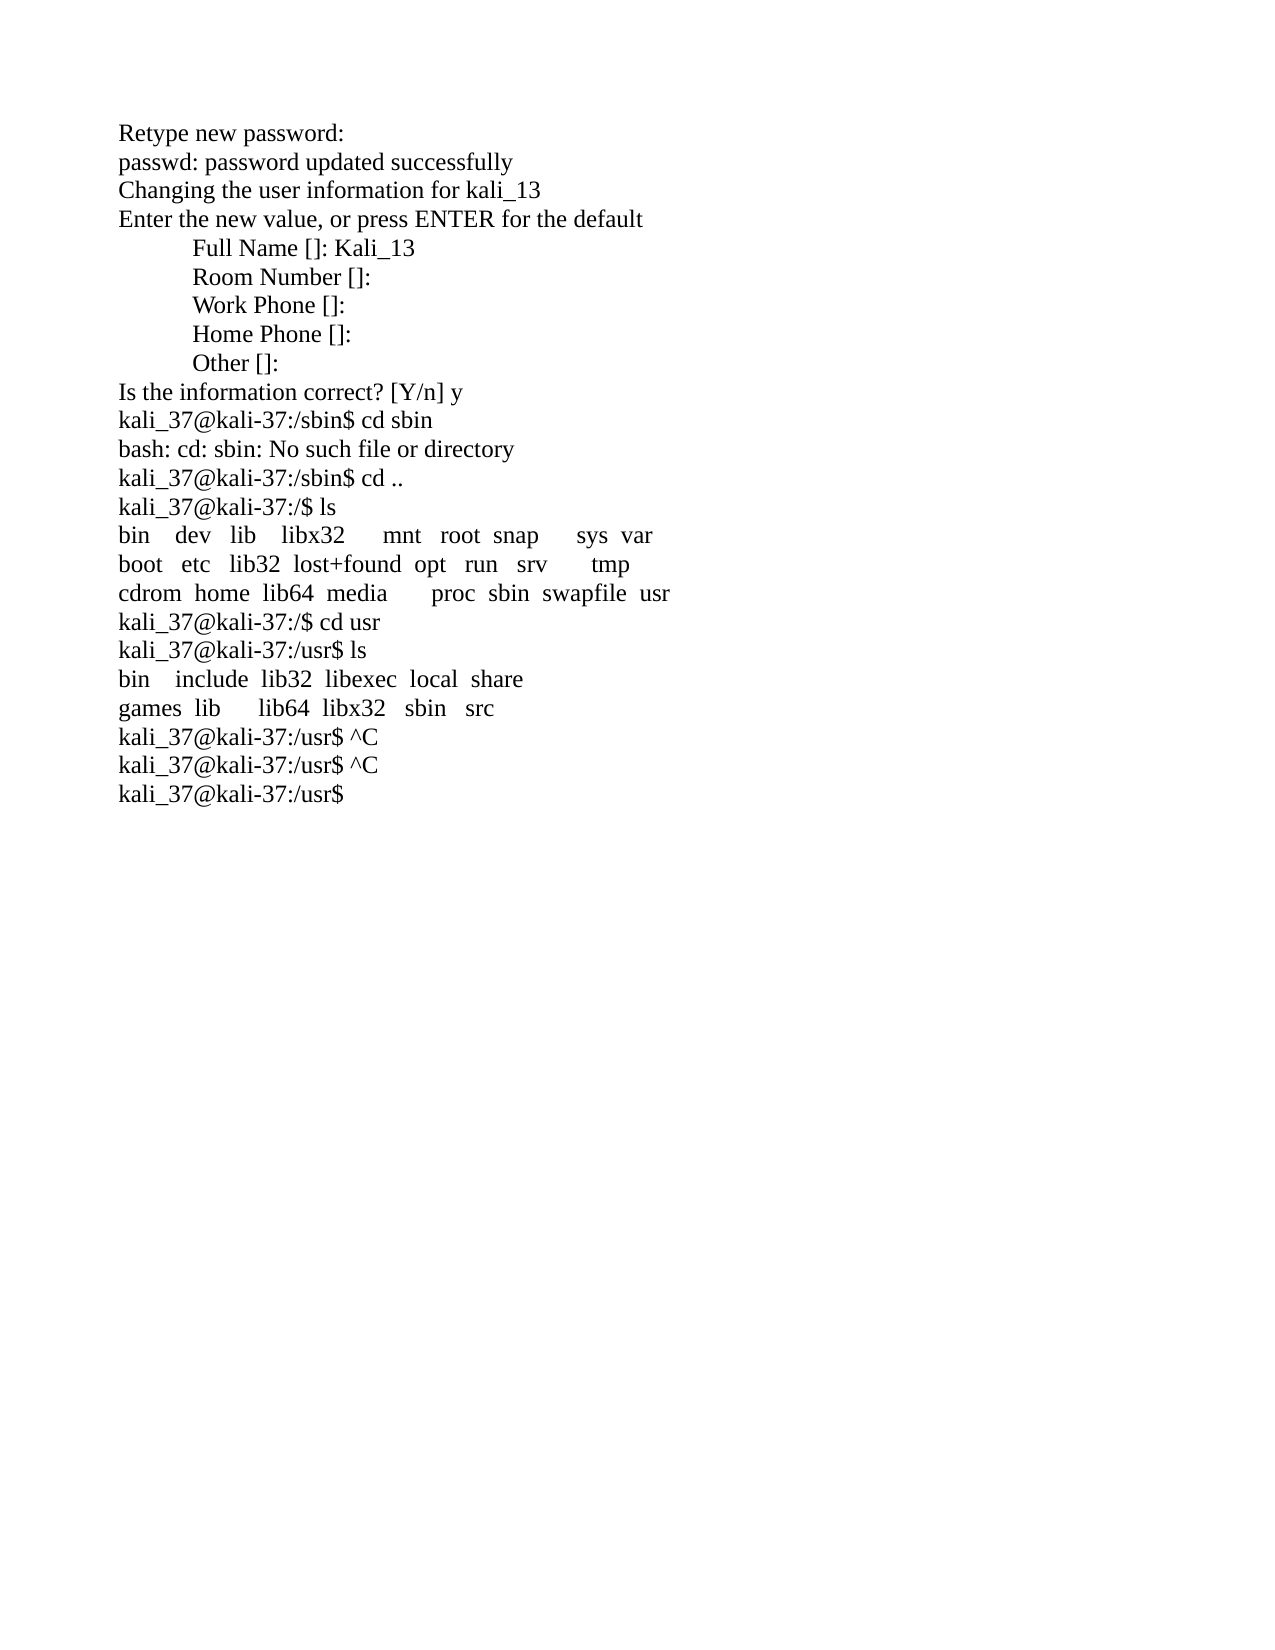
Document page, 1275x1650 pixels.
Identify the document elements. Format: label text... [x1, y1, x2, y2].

text Retype new password: [118, 118, 1157, 147]
text bash: cd: sbin: No such file or directory [118, 434, 1157, 463]
text passwd: password updated successfully [118, 147, 1157, 176]
text kali_37@kali-37:/usr$ ls [118, 636, 1157, 664]
text cdrom home lib64 media proc sbin swapfile usr [118, 578, 1157, 607]
text Work Phone []: [118, 291, 1157, 319]
text Room Number []: [118, 262, 1157, 291]
text kali_37@kali-37:/usr$ [118, 779, 1157, 808]
text games lib lib64 libx32 sbin src [118, 693, 1157, 722]
text Full Name []: Kali_13 [118, 233, 1157, 262]
text Enter the new value, or press ENTER for the default [118, 204, 1157, 233]
text Home Phone []: [118, 319, 1157, 348]
text kali_37@kali-37:/$ ls [118, 492, 1157, 521]
text kali_37@kali-37:/sbin$ cd sbin [118, 406, 1157, 434]
text bin dev lib libx32 mnt root snap sys var [118, 521, 1157, 549]
text kali_37@kali-37:/$ cd usr [118, 607, 1157, 636]
text Other []: [118, 348, 1157, 377]
text boot etc lib32 lost+found opt run srv tmp [118, 549, 1157, 578]
text kali_37@kali-37:/sbin$ cd .. [118, 463, 1157, 492]
text Changing the user information for kali_13 [118, 176, 1157, 204]
text bin include lib32 libexec local share [118, 664, 1157, 693]
text Is the information correct? [Y/n] y [118, 377, 1157, 406]
text kali_37@kali-37:/usr$ ^C [118, 722, 1157, 751]
text kali_37@kali-37:/usr$ ^C [118, 751, 1157, 779]
